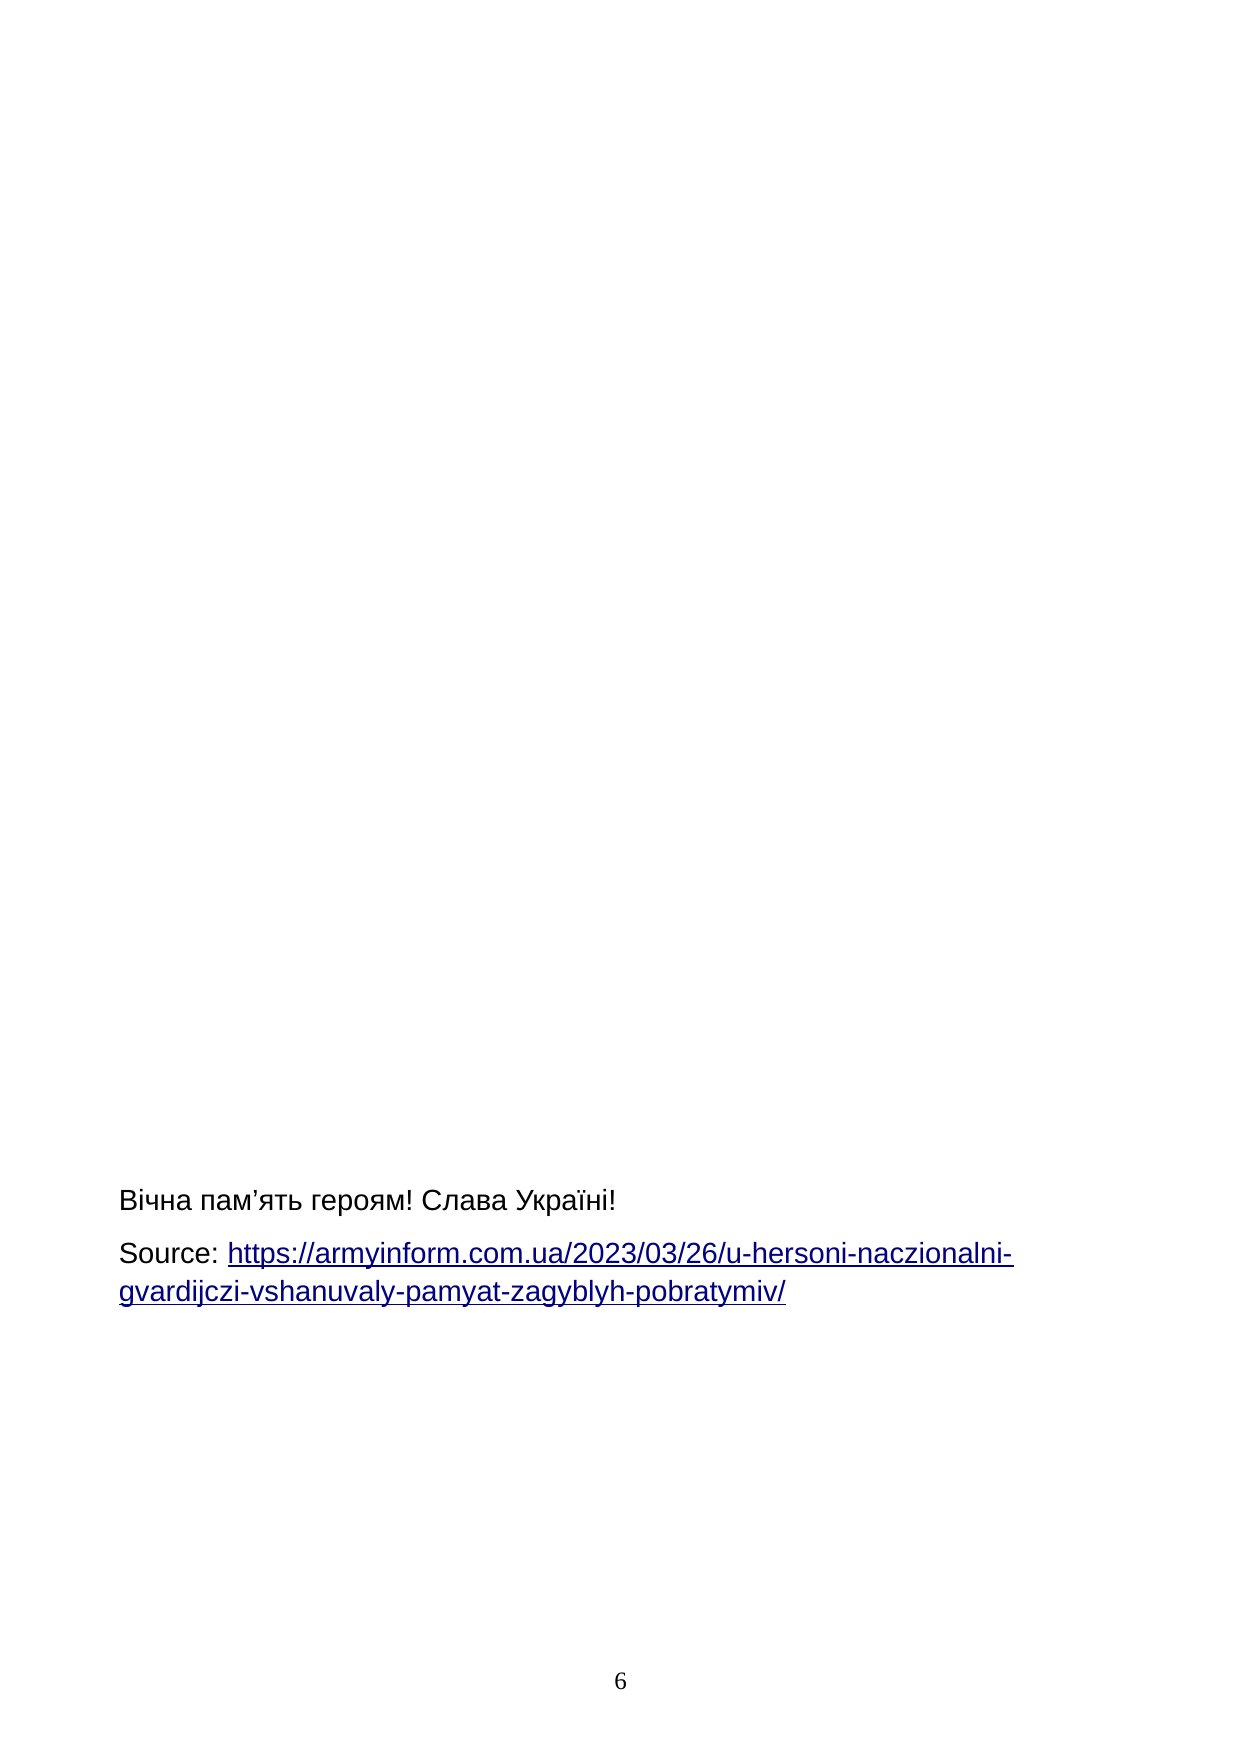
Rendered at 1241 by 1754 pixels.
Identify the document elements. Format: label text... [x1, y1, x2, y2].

text Source: https://armyinform.com.ua/2023/03/26/u-hersoni-naczionalni-gvardijczi-vshanuvaly-pamyat-zagyblyh-pobratymiv/ [118, 1236, 1122, 1308]
text Вічна пам’ять героям! Слава Україні! [118, 1183, 1122, 1216]
